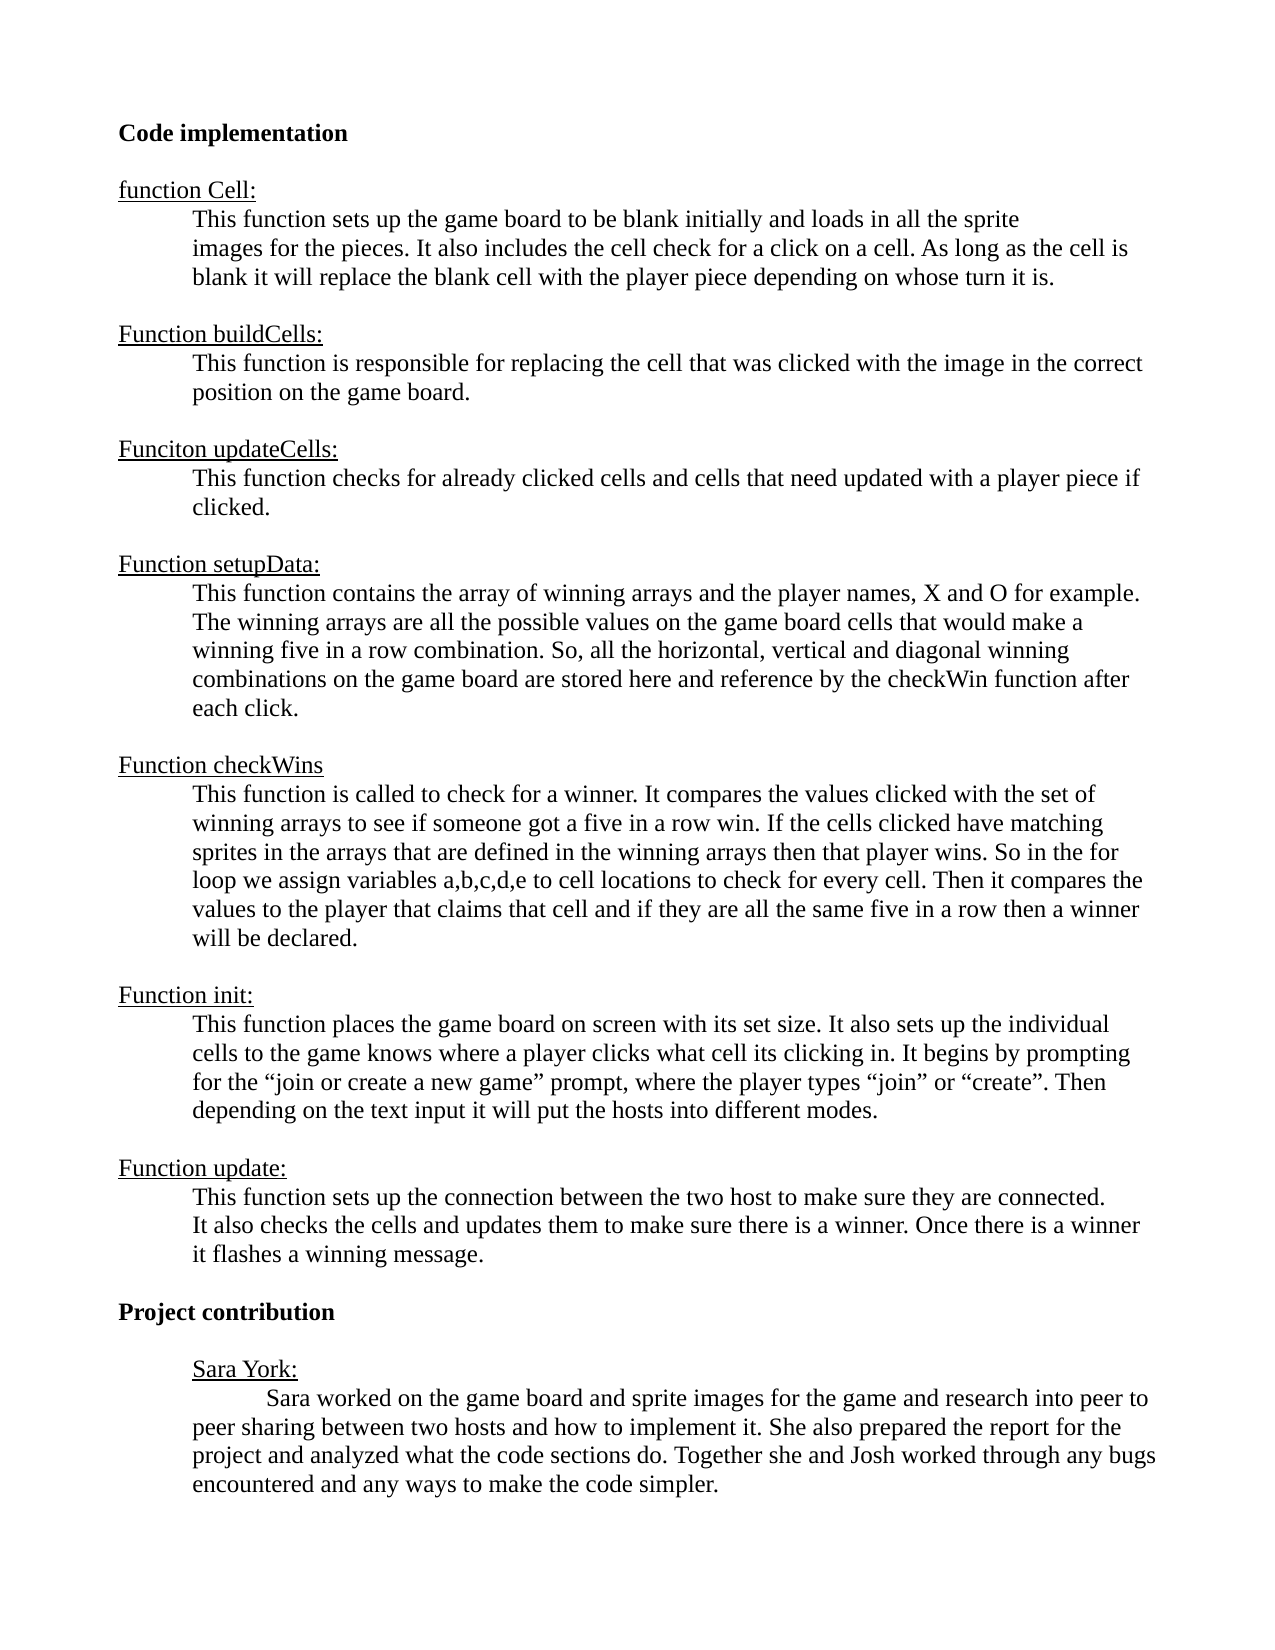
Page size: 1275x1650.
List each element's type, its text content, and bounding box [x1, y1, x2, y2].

text Project contribution [118, 1297, 1157, 1326]
text This function sets up the connection between the two host to make sure they are connected. [118, 1182, 1157, 1211]
text Code implementation [118, 118, 1157, 147]
text Function checkWins [118, 751, 1157, 779]
text This function checks for already clicked cells and cells that need updated with a player piece if clicked. [118, 463, 1157, 521]
text This function sets up the game board to be blank initially and loads in all the sprite images for the pieces. It also includes the cell check for a click on a cell. As long as the cell is blank it will replace the blank cell with the player piece depending on whose turn it is. [118, 204, 1157, 291]
text function Cell: [118, 176, 1157, 204]
text Sara worked on the game board and sprite images for the game and research into peer to peer sharing between two hosts and how to implement it. She also prepared the report for the project and analyzed what the code sections do. Together she and Josh worked through any bugs encountered and any ways to make the code simpler. [118, 1383, 1157, 1498]
text Function init: [118, 981, 1157, 1009]
text This function is called to check for a winner. It compares the values clicked with the set of winning arrays to see if someone got a five in a row win. If the cells clicked have matching sprites in the arrays that are defined in the winning arrays then that player wins. So in the for loop we assign variables a,b,c,d,e to cell locations to check for every cell. Then it compares the values to the player that claims that cell and if they are all the same five in a row then a winner will be declared. [118, 779, 1157, 952]
text This function is responsible for replacing the cell that was clicked with the image in the correct position on the game board. [118, 348, 1157, 406]
text Funciton updateCells: [118, 434, 1157, 463]
text Function buildCells: [118, 319, 1157, 348]
text Function update: [118, 1153, 1157, 1182]
text This function contains the array of winning arrays and the player names, X and O for example. The winning arrays are all the possible values on the game board cells that would make a winning five in a row combination. So, all the horizontal, vertical and diagonal winning combinations on the game board are stored here and reference by the checkWin function after each click. [118, 578, 1157, 722]
text It also checks the cells and updates them to make sure there is a winner. Once there is a winner it flashes a winning message. [118, 1211, 1157, 1268]
text This function places the game board on screen with its set size. It also sets up the individual cells to the game knows where a player clicks what cell its clicking in. It begins by prompting for the “join or create a new game” prompt, where the player types “join” or “create”. Then depending on the text input it will put the hosts into different modes. [118, 1009, 1157, 1124]
text Function setupData: [118, 549, 1157, 578]
text Sara York: [118, 1354, 1157, 1383]
